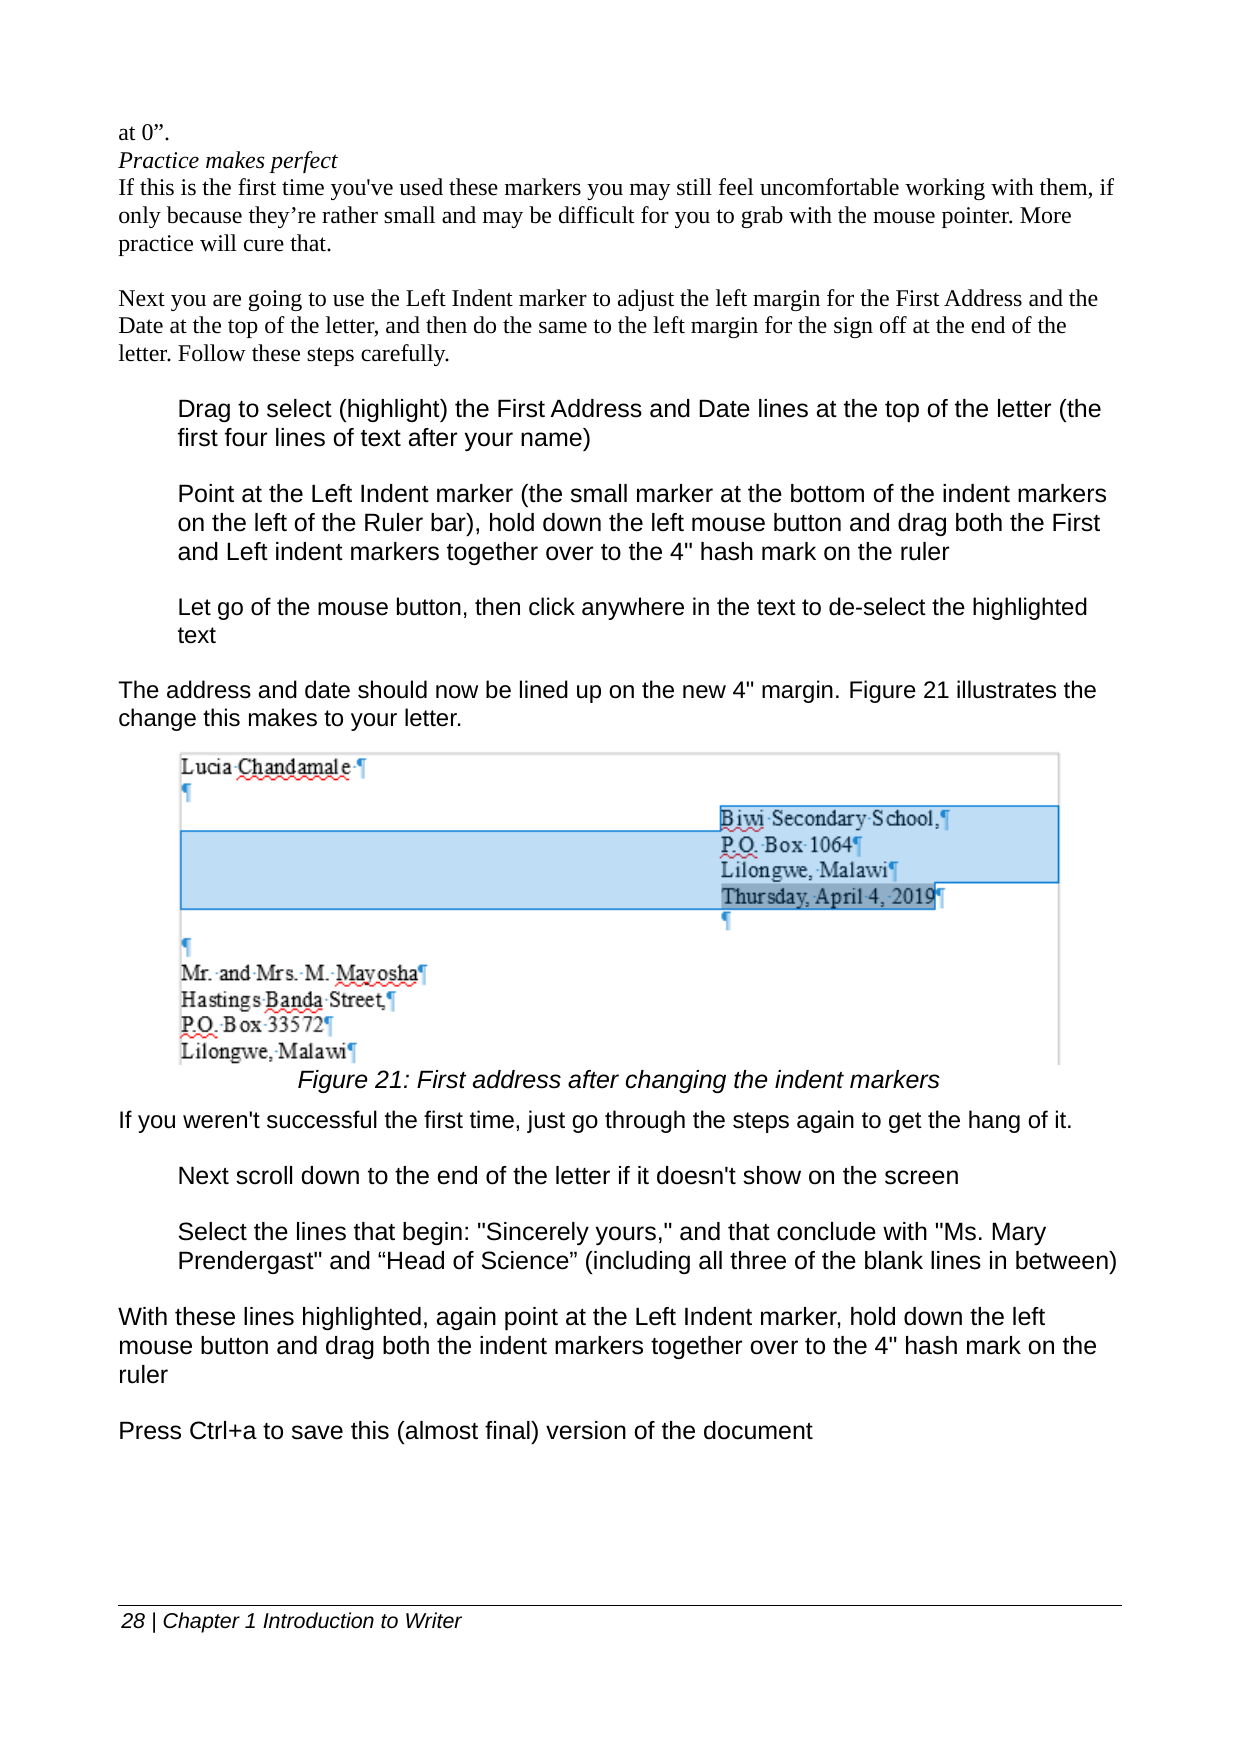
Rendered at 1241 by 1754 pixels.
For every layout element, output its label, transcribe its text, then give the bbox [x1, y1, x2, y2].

text With these lines highlighted, again point at the Left Indent marker, hold down the left mouse button and drag both the indent markers together over to the 4" hash mark on the ruler [118, 1302, 1122, 1389]
text Let go of the mouse button, then click anywhere in the text to de-select the highlighted text [177, 593, 1122, 648]
text Press Ctrl+a to save this (almost final) version of the document [118, 1416, 1122, 1445]
text If this is the first time you've used these markers you may still feel uncomfortable working with them, if only because they’re rather small and may be difficult for you to grab with the mouse pointer. More practice will cure that. [118, 173, 1122, 256]
text Point at the Left Indent marker (the small marker at the bottom of the indent markers on the left of the Ruler bar), hold down the left mouse button and drag both the First and Left indent markers together over to the 4" hash mark on the ruler [177, 479, 1122, 566]
text Practice makes perfect [118, 146, 1122, 173]
text Drag to select (highlight) the First Address and Date lines at the top of the letter (the first four lines of text after your name) [177, 394, 1122, 452]
text Next you are going to use the Left Indent marker to adjust the left margin for the First Address and the Date at the top of the letter, and then do the same to the left margin for the sign off at the end of the letter. Follow these steps carefully. [118, 284, 1122, 367]
text Figure 21: First address after changing the indent markers [172, 1065, 1068, 1094]
text Select the lines that begin: "Sincerely yours," and that conclude with "Ms. Mary Prendergast" and “Head of Science” (including all three of the blank lines in between) [177, 1217, 1122, 1275]
text The address and date should now be lined up on the new 4" margin. Figure 21 illustrates the change this makes to your letter. [118, 676, 1122, 731]
text at 0”. [118, 118, 1122, 146]
text If you weren't successful the first time, just go through the steps again to get the hang of it. [118, 1106, 1122, 1133]
picture [171, 743, 1069, 1065]
text Next scroll down to the end of the letter if it doesn't show on the screen [177, 1161, 1122, 1190]
